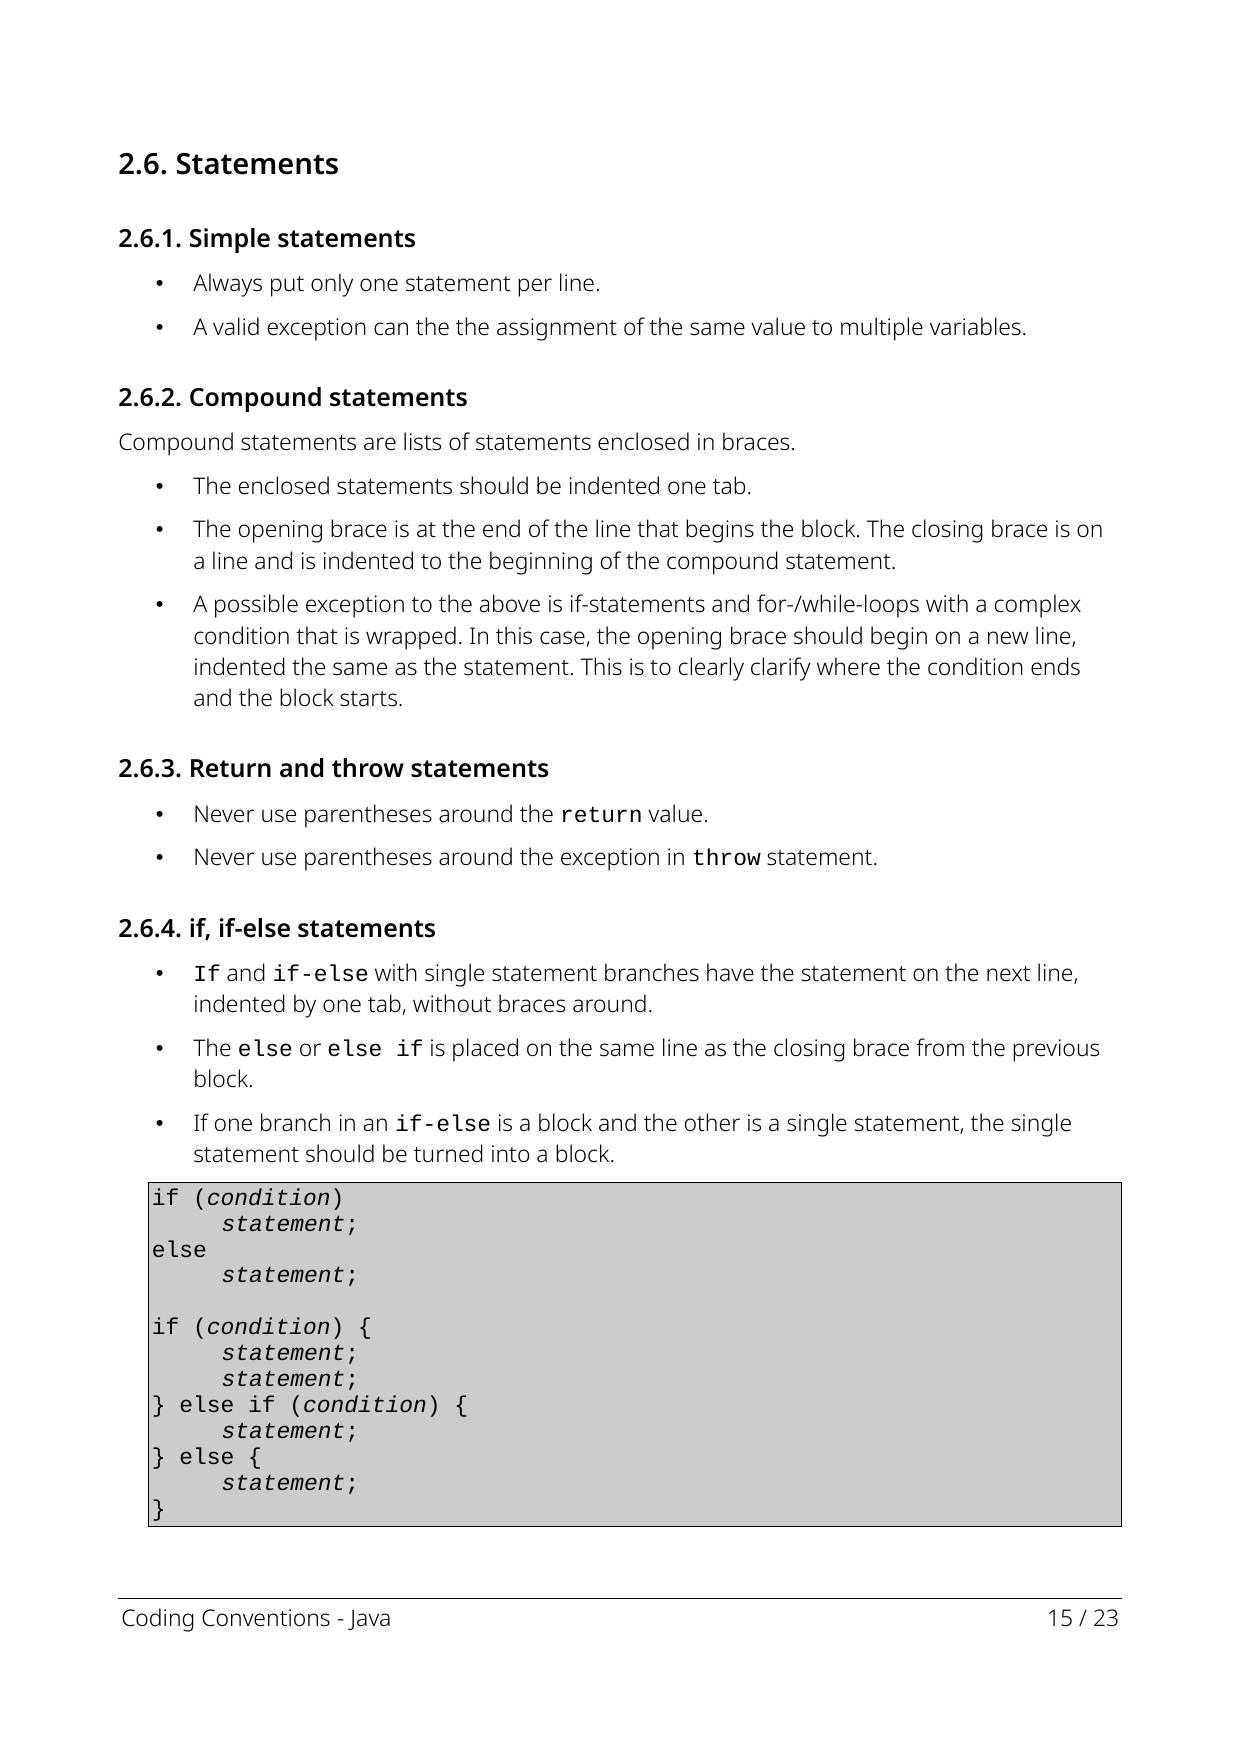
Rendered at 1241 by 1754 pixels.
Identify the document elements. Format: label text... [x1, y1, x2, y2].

list Never use parentheses around the exception in throw statement. [156, 841, 1122, 873]
text statement; [149, 1364, 1121, 1389]
subtitle Simple statements [118, 220, 1122, 254]
text if (condition) [149, 1183, 1121, 1208]
list A valid exception can the the assignment of the same value to multiple variables. [156, 311, 1122, 342]
list A possible exception to the above is if-statements and for-/while-loops with a complex condition that is wrapped. In this case, the opening brace should begin on a new line, indented the same as the statement. This is to clearly clarify where the condition ends and the block starts. [156, 588, 1122, 713]
text statement; [149, 1208, 1121, 1234]
text else [149, 1234, 1121, 1260]
text } else { [149, 1441, 1121, 1467]
list Always put only one statement per line. [156, 267, 1122, 298]
text Compound statements are lists of statements enclosed in braces. [118, 426, 1122, 457]
subtitle Compound statements [118, 379, 1122, 413]
list The else or else if is placed on the same line as the closing brace from the previous block. [156, 1032, 1122, 1094]
text statement; [149, 1260, 1121, 1286]
subtitle Return and throw statements [118, 751, 1122, 785]
subtitle Statements [118, 143, 1122, 183]
text statement; [149, 1467, 1121, 1493]
text statement; [149, 1416, 1121, 1441]
list The enclosed statements should be indented one tab. [156, 470, 1122, 501]
text } else if (condition) { [149, 1389, 1121, 1416]
text if (condition) { [149, 1312, 1121, 1338]
text statement; [149, 1338, 1121, 1364]
list The opening brace is at the end of the line that begins the block. The closing brace is on a line and is indented to the beginning of the compound statement. [156, 513, 1122, 576]
text } [149, 1493, 1121, 1526]
subtitle if, if-else statements [118, 910, 1122, 944]
list If one branch in an if-else is a block and the other is a single statement, the single statement should be turned into a block. [156, 1107, 1122, 1169]
list If and if-else with single statement branches have the statement on the next line, indented by one tab, without braces around. [156, 957, 1122, 1019]
list Never use parentheses around the return value. [156, 797, 1122, 829]
